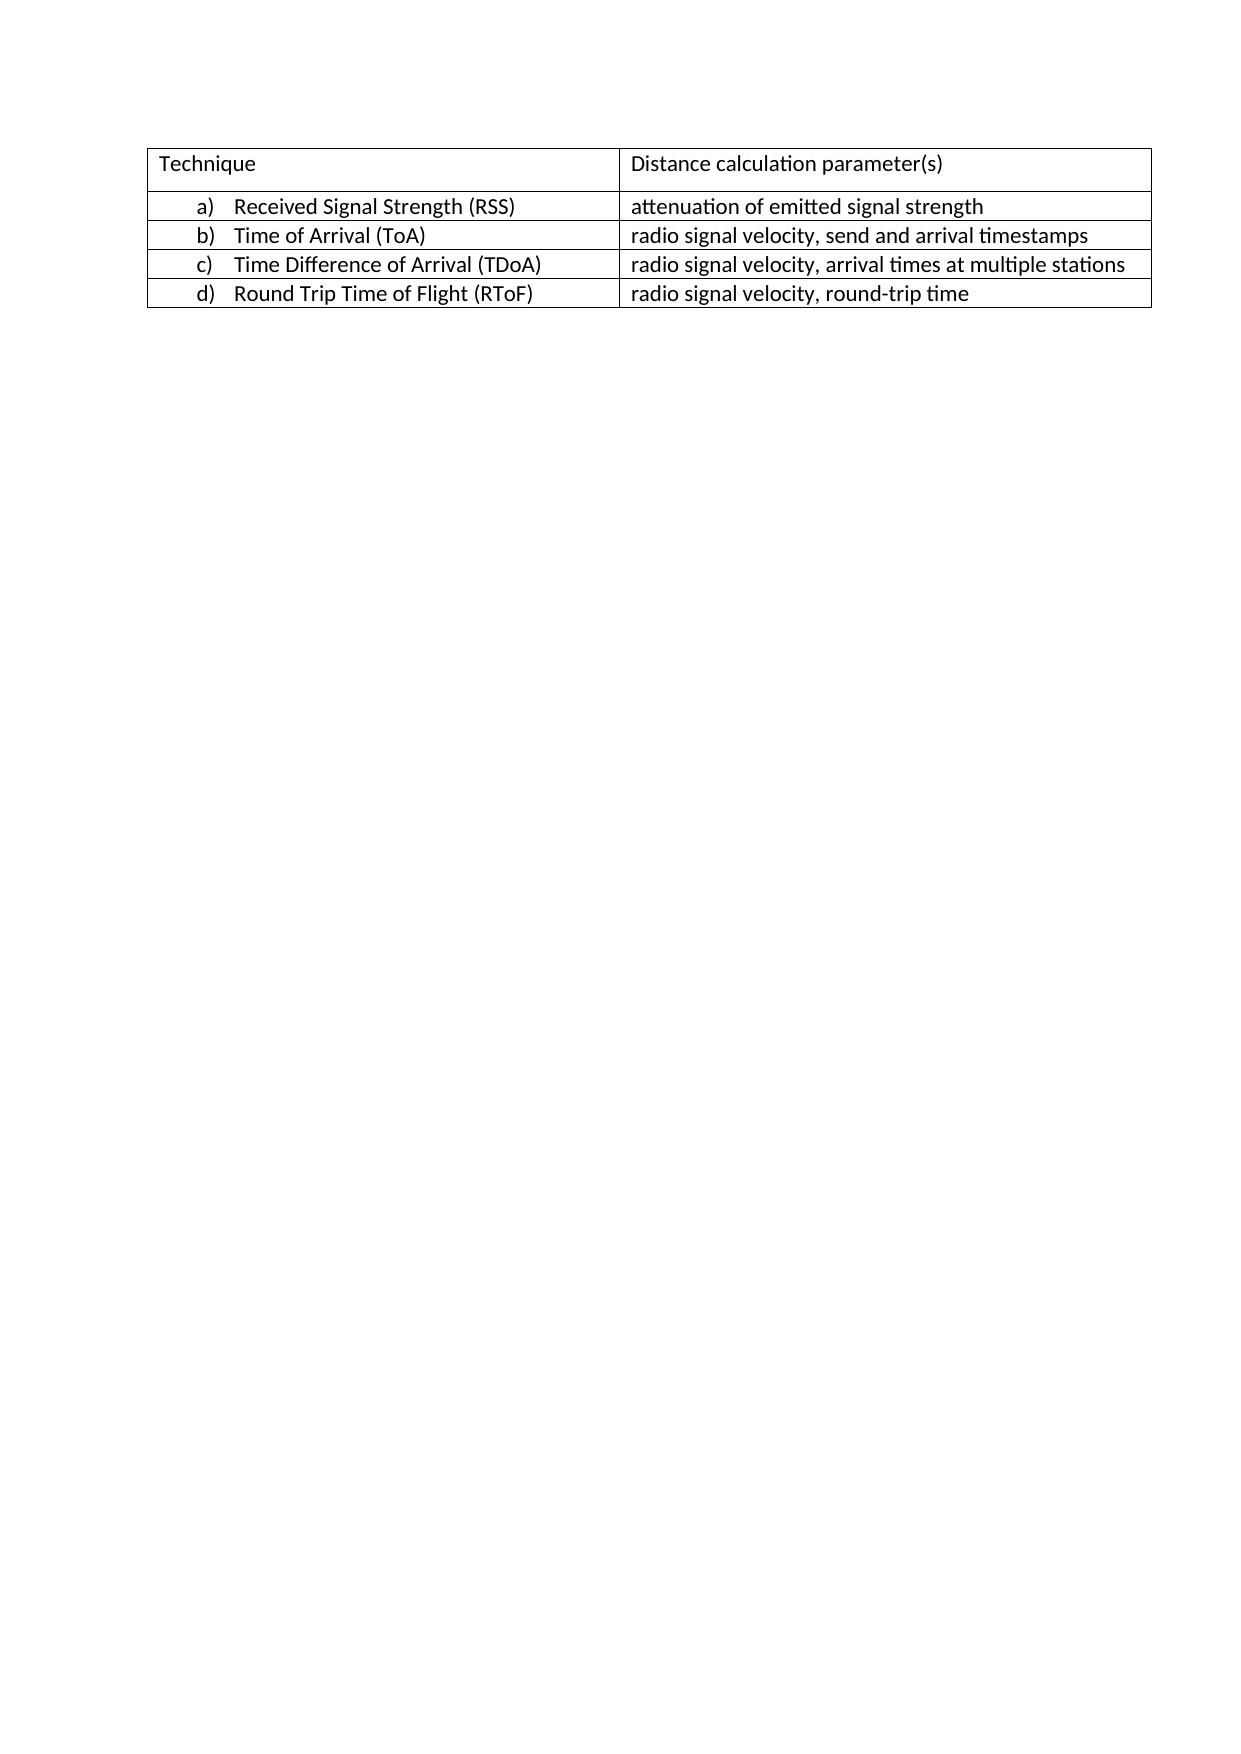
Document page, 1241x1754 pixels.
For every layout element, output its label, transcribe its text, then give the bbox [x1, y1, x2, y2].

table_header Technique [148, 149, 619, 191]
table_header Distance calculation parameter(s) [620, 149, 1151, 191]
table_cell Time Difference of Arrival (TDoA) [148, 250, 619, 278]
table_cell Received Signal Strength (RSS) [148, 192, 619, 220]
table_cell attenuation of emitted signal strength [620, 192, 1151, 220]
table_cell radio signal velocity, send and arrival timestamps [620, 221, 1151, 249]
table_cell radio signal velocity, arrival times at multiple stations [620, 250, 1151, 278]
table_cell Round Trip Time of Flight (RToF) [148, 279, 619, 307]
table_cell Time of Arrival (ToA) [148, 221, 619, 249]
table_cell radio signal velocity, round-trip time [620, 279, 1151, 307]
